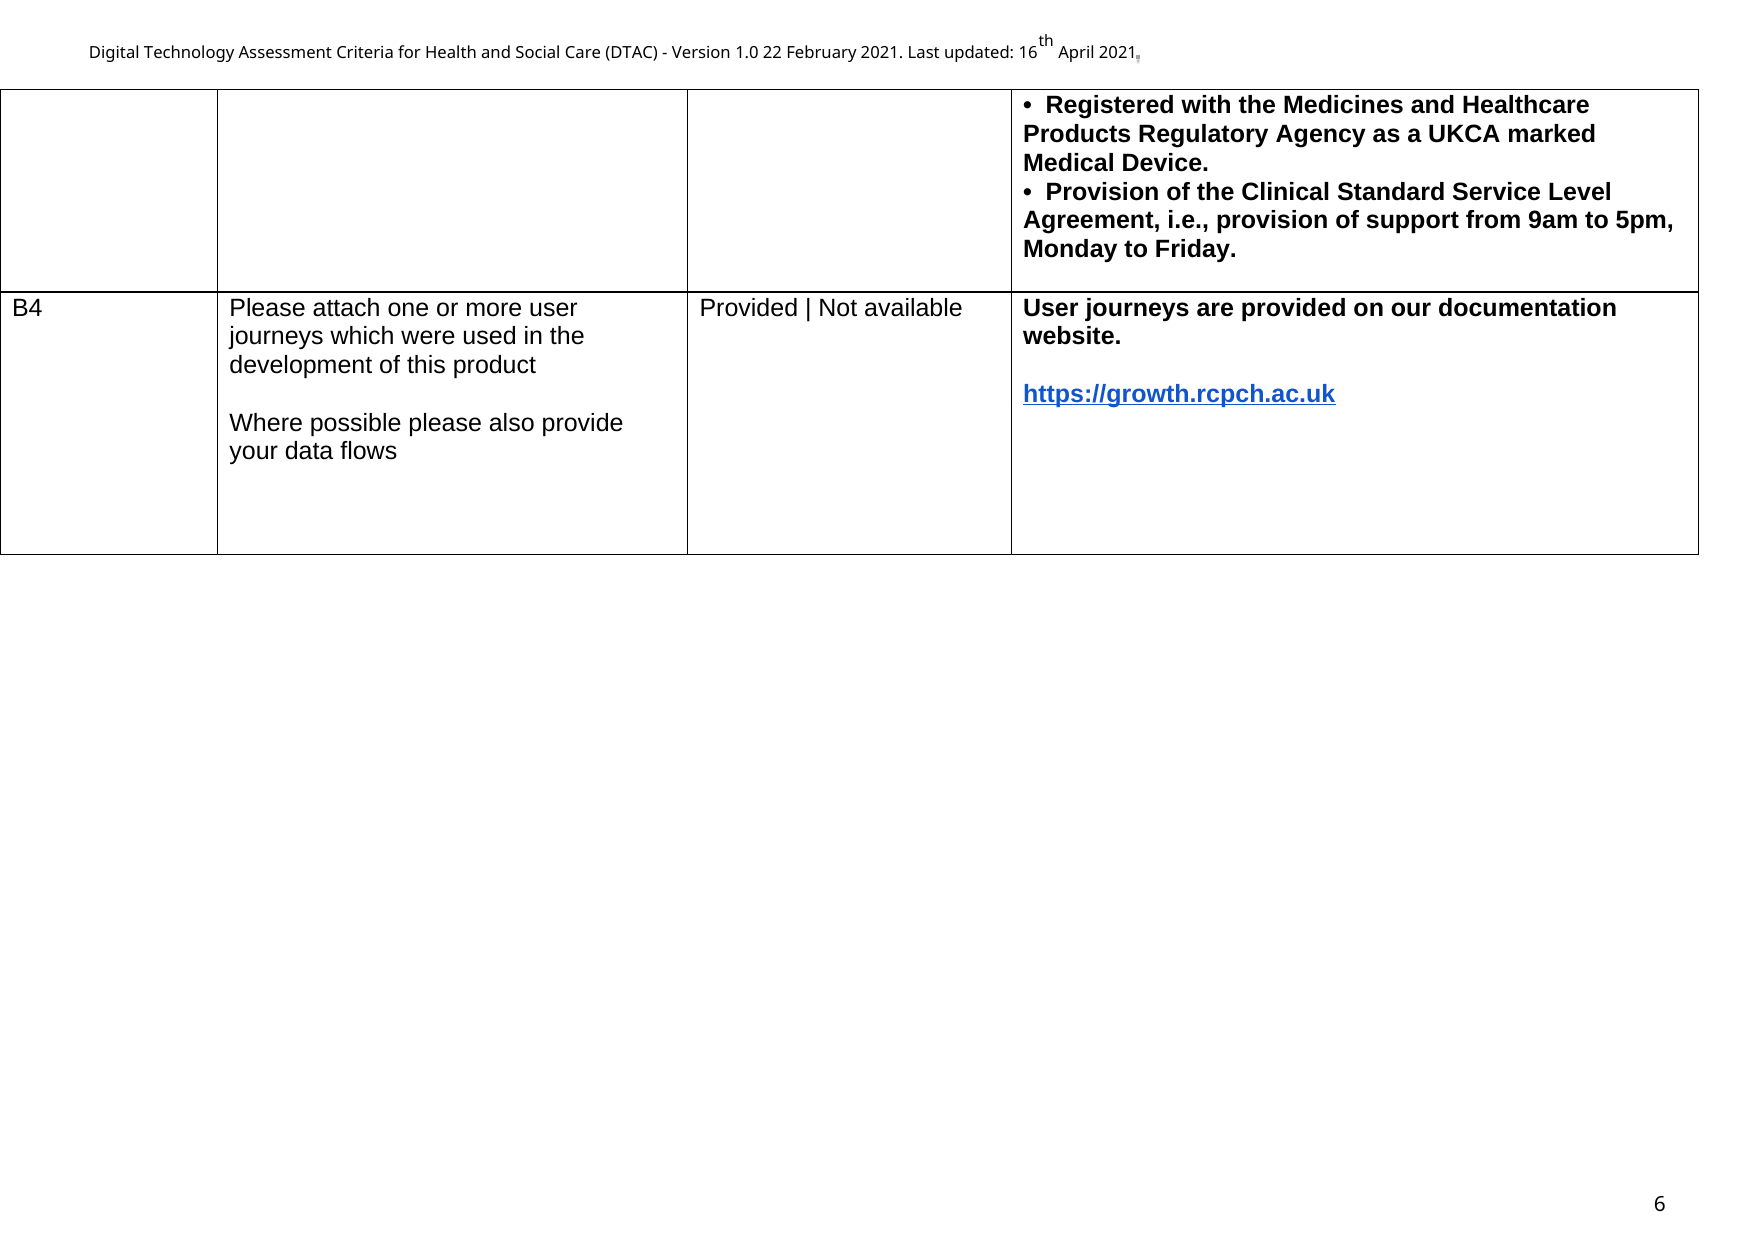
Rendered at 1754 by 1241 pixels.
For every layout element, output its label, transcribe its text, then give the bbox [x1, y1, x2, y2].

table_cell Please attach one or more user journeys which were used in the development of this product Where possible please also provide your data flows [218, 293, 687, 554]
table_cell B4 [1, 293, 217, 554]
table_cell User journeys are provided on our documentation website. https://growth.rcpch.ac.uk [1012, 293, 1698, 554]
table_cell • Registered with the Medicines and Healthcare Products Regulatory Agency as a UKCA marked Medical Device. • Provision of the Clinical Standard Service Level Agreement, i.e., provision of support from 9am to 5pm, Monday to Friday. [1012, 90, 1698, 291]
subtitle [89, 1100, 1343, 1143]
table_cell [1, 90, 217, 291]
table_cell Provided | Not available [688, 293, 1011, 554]
table_cell [688, 90, 1011, 291]
table_cell [218, 90, 687, 291]
